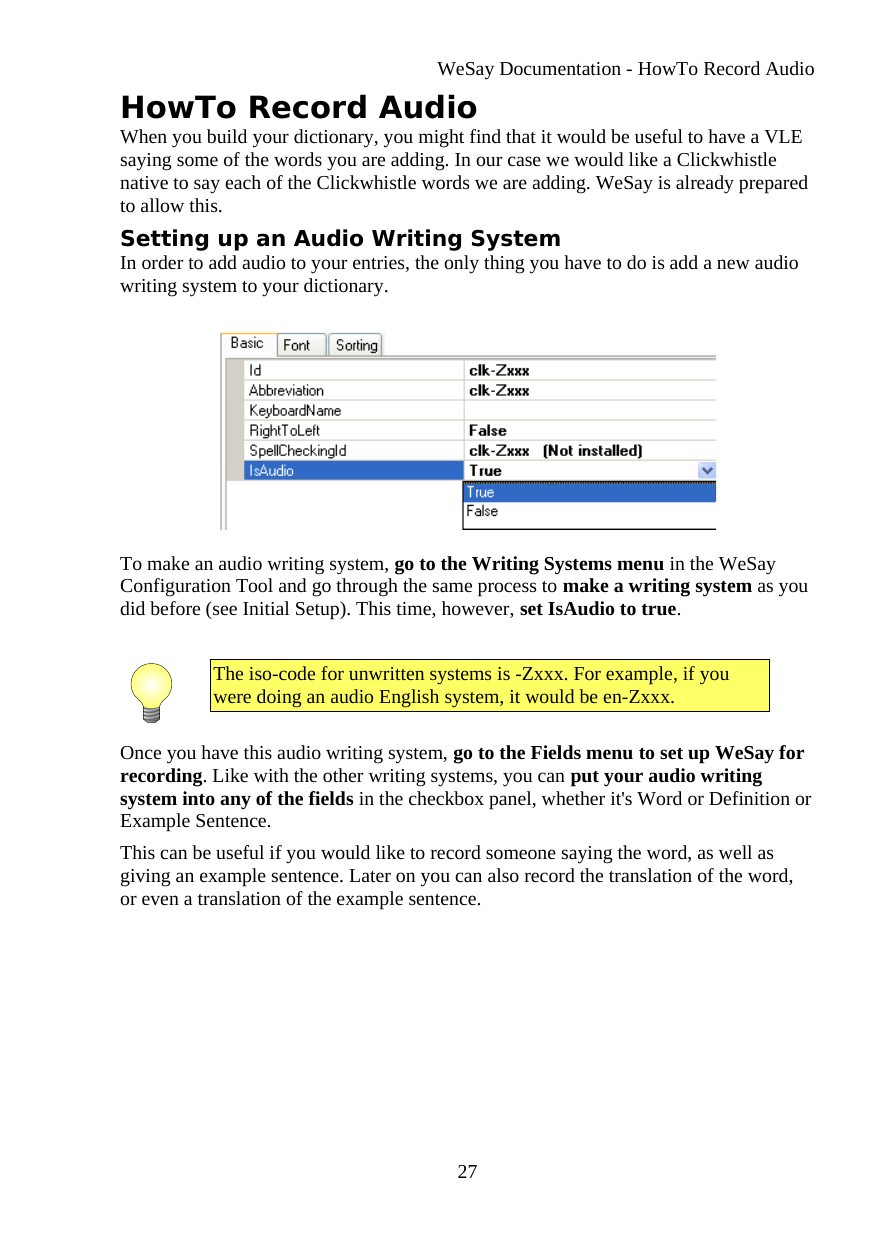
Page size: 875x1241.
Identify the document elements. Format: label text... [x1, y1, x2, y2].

text The iso-code for unwritten systems is -Zxxx. For example, if you were doing an audio English system, it would be en-Zxxx. [211, 660, 769, 711]
text To make an audio writing system, go to the Writing Systems menu in the WeSay Configuration Tool and go through the same process to make a writing system as you did before (see Initial Setup). This time, however, set IsAudio to true. [120, 306, 814, 620]
text In order to add audio to your entries, the only thing you have to do is add a new audio writing system to your dictionary. [120, 251, 814, 297]
text When you build your dictionary, you might find that it would be useful to have a VLE saying some of the words you are adding. In our case we would like a Clickwhistle native to say each of the Clickwhistle words we are adding. WeSay is already prepared to allow this. [120, 126, 814, 217]
text Once you have this audio writing system, go to the Fields menu to set up WeSay for recording. Like with the other writing systems, you can put your audio writing system into any of the fields in the checkbox panel, whether it's Word or Definition or Example Sentence. [120, 741, 814, 832]
picture [120, 662, 181, 723]
picture [218, 328, 717, 530]
subtitle Setting up an Audio Writing System [120, 226, 814, 251]
text This can be useful if you would like to record someone saying the word, as well as giving an example sentence. Later on you can also record the translation of the word, or even a translation of the example sentence. [120, 841, 814, 909]
subtitle HowTo Record Audio [120, 90, 814, 126]
